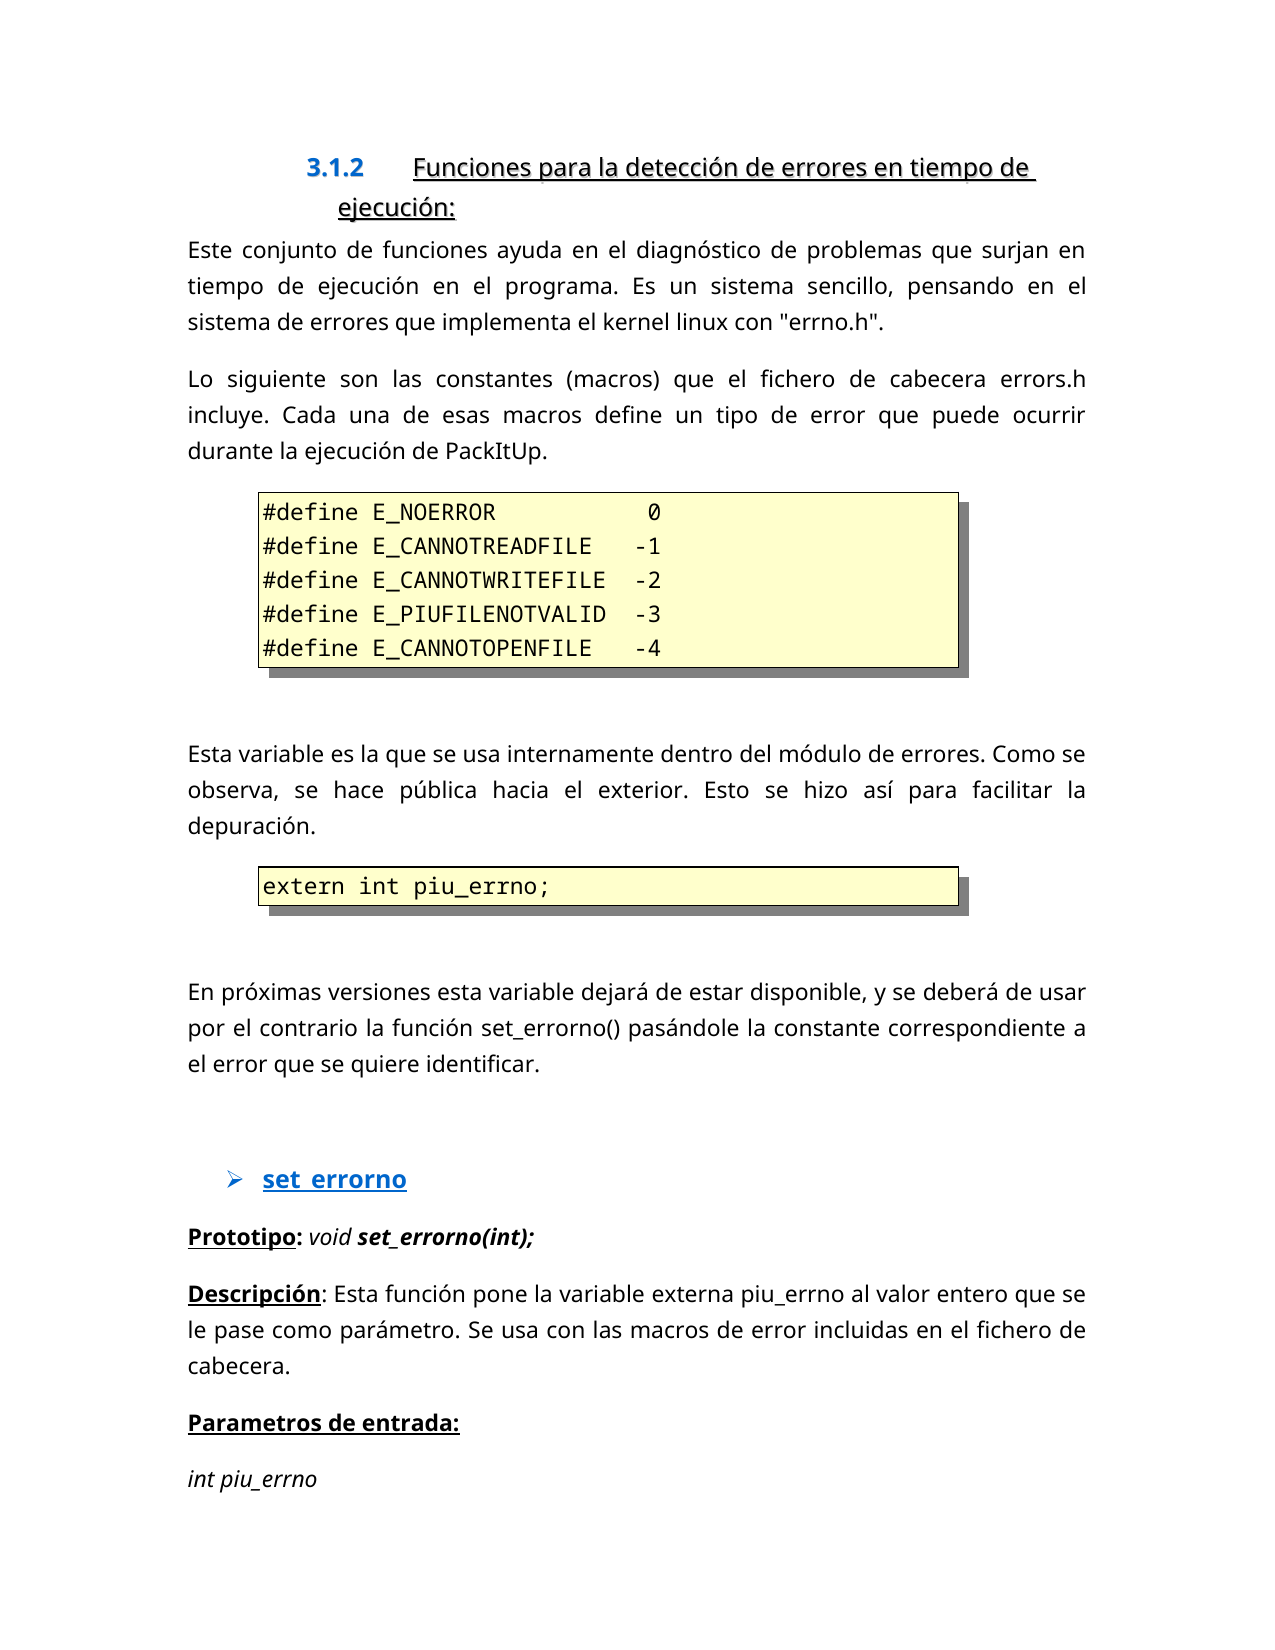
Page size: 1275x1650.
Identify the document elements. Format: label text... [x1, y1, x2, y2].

list set_errorno [225, 1161, 1087, 1195]
text Lo siguiente son las constantes (macros) que el fichero de cabecera errors.h incluye. Cada una de esas macros define un tipo de error que puede ocurrir durante la ejecución de PackItUp. [187, 363, 1087, 466]
text Descripción: Esta función pone la variable externa piu_errno al valor entero que se le pase como parámetro. Se usa con las macros de error incluidas en el fichero de cabecera. [187, 1278, 1087, 1381]
text Parametros de entrada: [187, 1407, 1087, 1438]
text #define E_CANNOTREADFILE -1 [259, 526, 958, 560]
text extern int piu_errno; [259, 868, 958, 905]
text En próximas versiones esta variable dejará de estar disponible, y se deberá de usar por el contrario la función set_errorno() pasándole la constante correspondiente a el error que se quiere identificar. [187, 976, 1087, 1079]
text #define E_CANNOTOPENFILE -4 [259, 628, 958, 667]
list Funciones para la detección de errores en tiempo de ejecución: [300, 150, 1087, 223]
text int piu_errno [187, 1463, 1087, 1495]
text #define E_NOERROR 0 [259, 493, 958, 526]
text Este conjunto de funciones ayuda en el diagnóstico de problemas que surjan en tiempo de ejecución en el programa. Es un sistema sencillo, pensando en el sistema de errores que implementa el kernel linux con "errno.h". [187, 234, 1087, 337]
text Prototipo: void set_errorno(int); [187, 1221, 1087, 1252]
text #define E_PIUFILENOTVALID -3 [259, 594, 958, 628]
text #define E_CANNOTWRITEFILE -2 [259, 560, 958, 594]
text Esta variable es la que se usa internamente dentro del módulo de errores. Como se observa, se hace pública hacia el exterior. Esto se hizo así para facilitar la depuración. [187, 738, 1087, 841]
